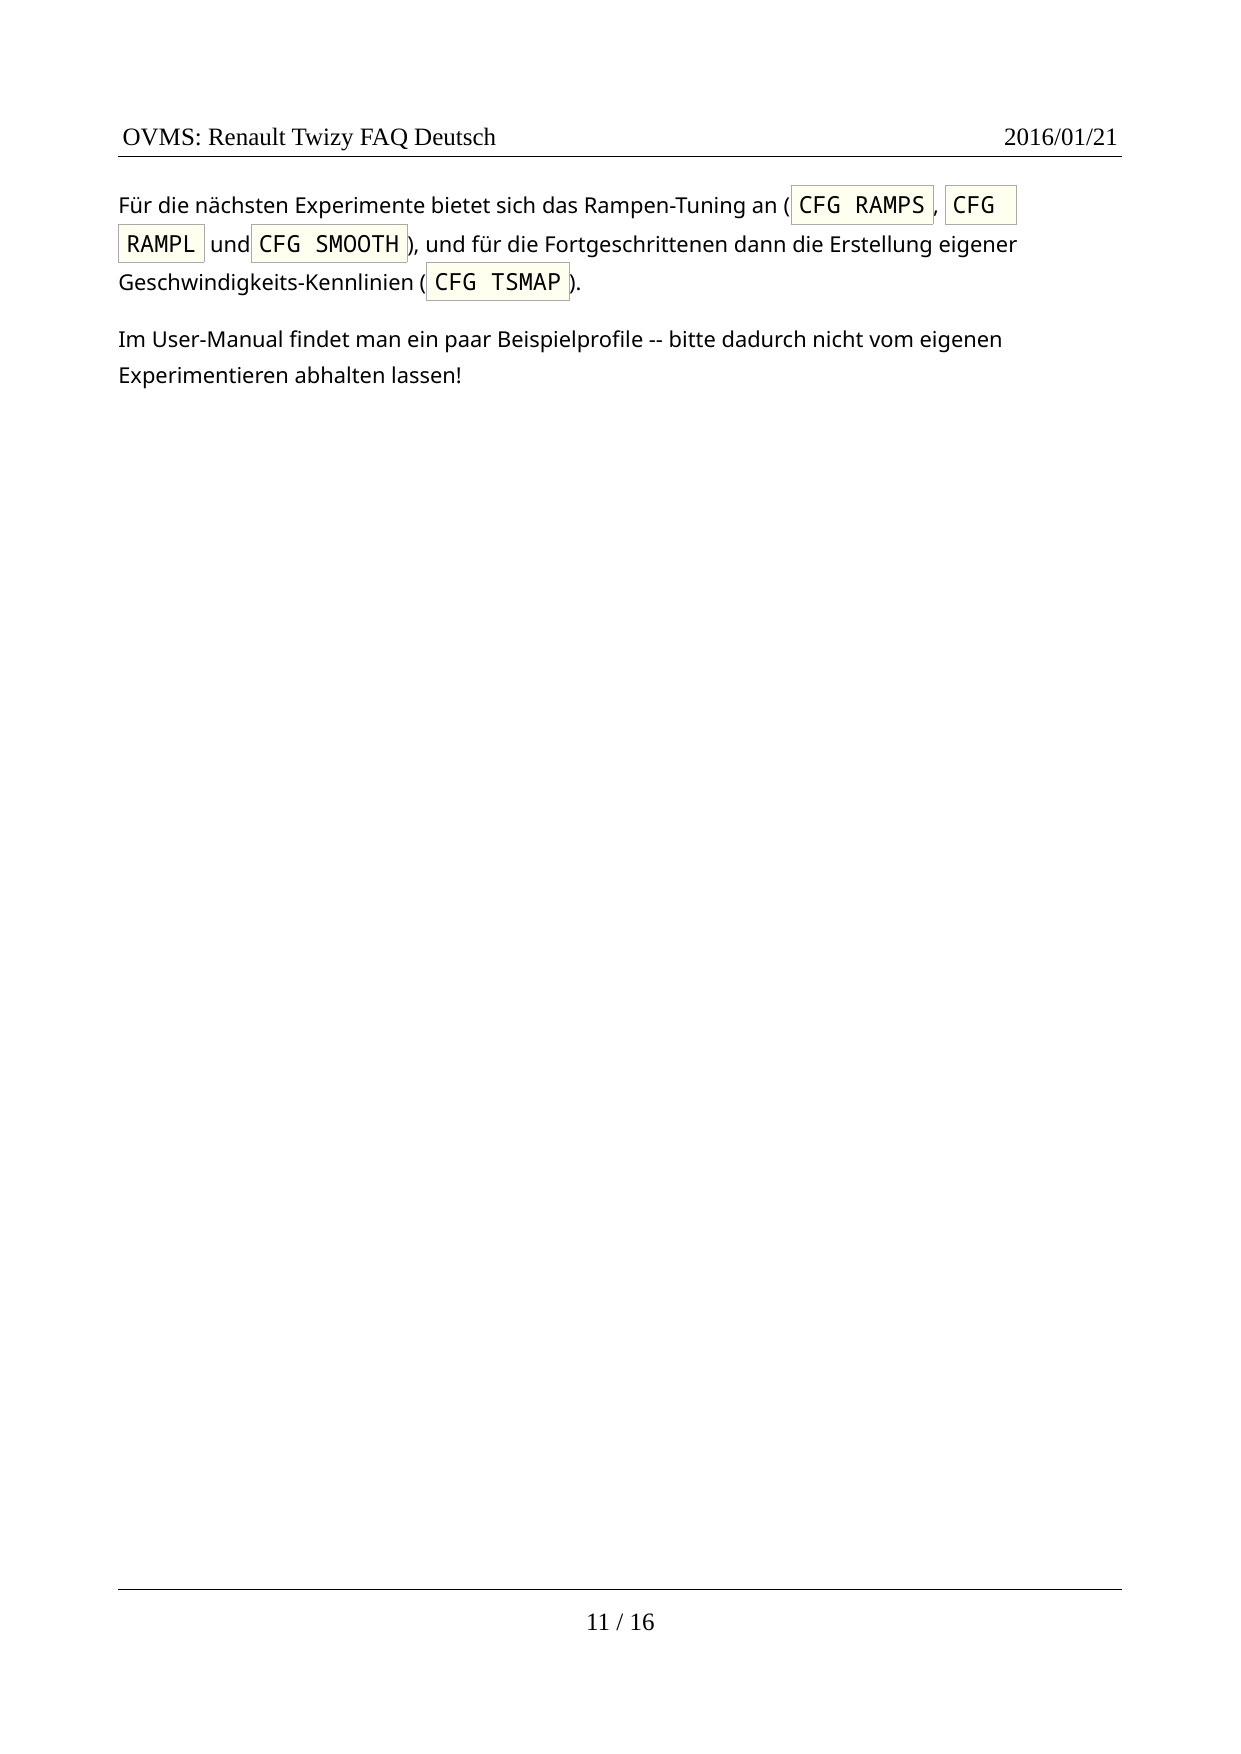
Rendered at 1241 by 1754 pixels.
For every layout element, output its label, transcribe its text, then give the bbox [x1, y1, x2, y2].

text Im User-Manual findet man ein paar Beispielprofile -- bitte dadurch nicht vom eigenen Experimentieren abhalten lassen! [118, 318, 1122, 390]
text Für die nächsten Experimente bietet sich das Rampen-Tuning an (CFG RAMPS, CFG RAMPL undCFG SMOOTH), und für die Fortgeschrittenen dann die Erstellung eigener Geschwindigkeits-Kennlinien (CFG TSMAP). [118, 185, 1122, 301]
